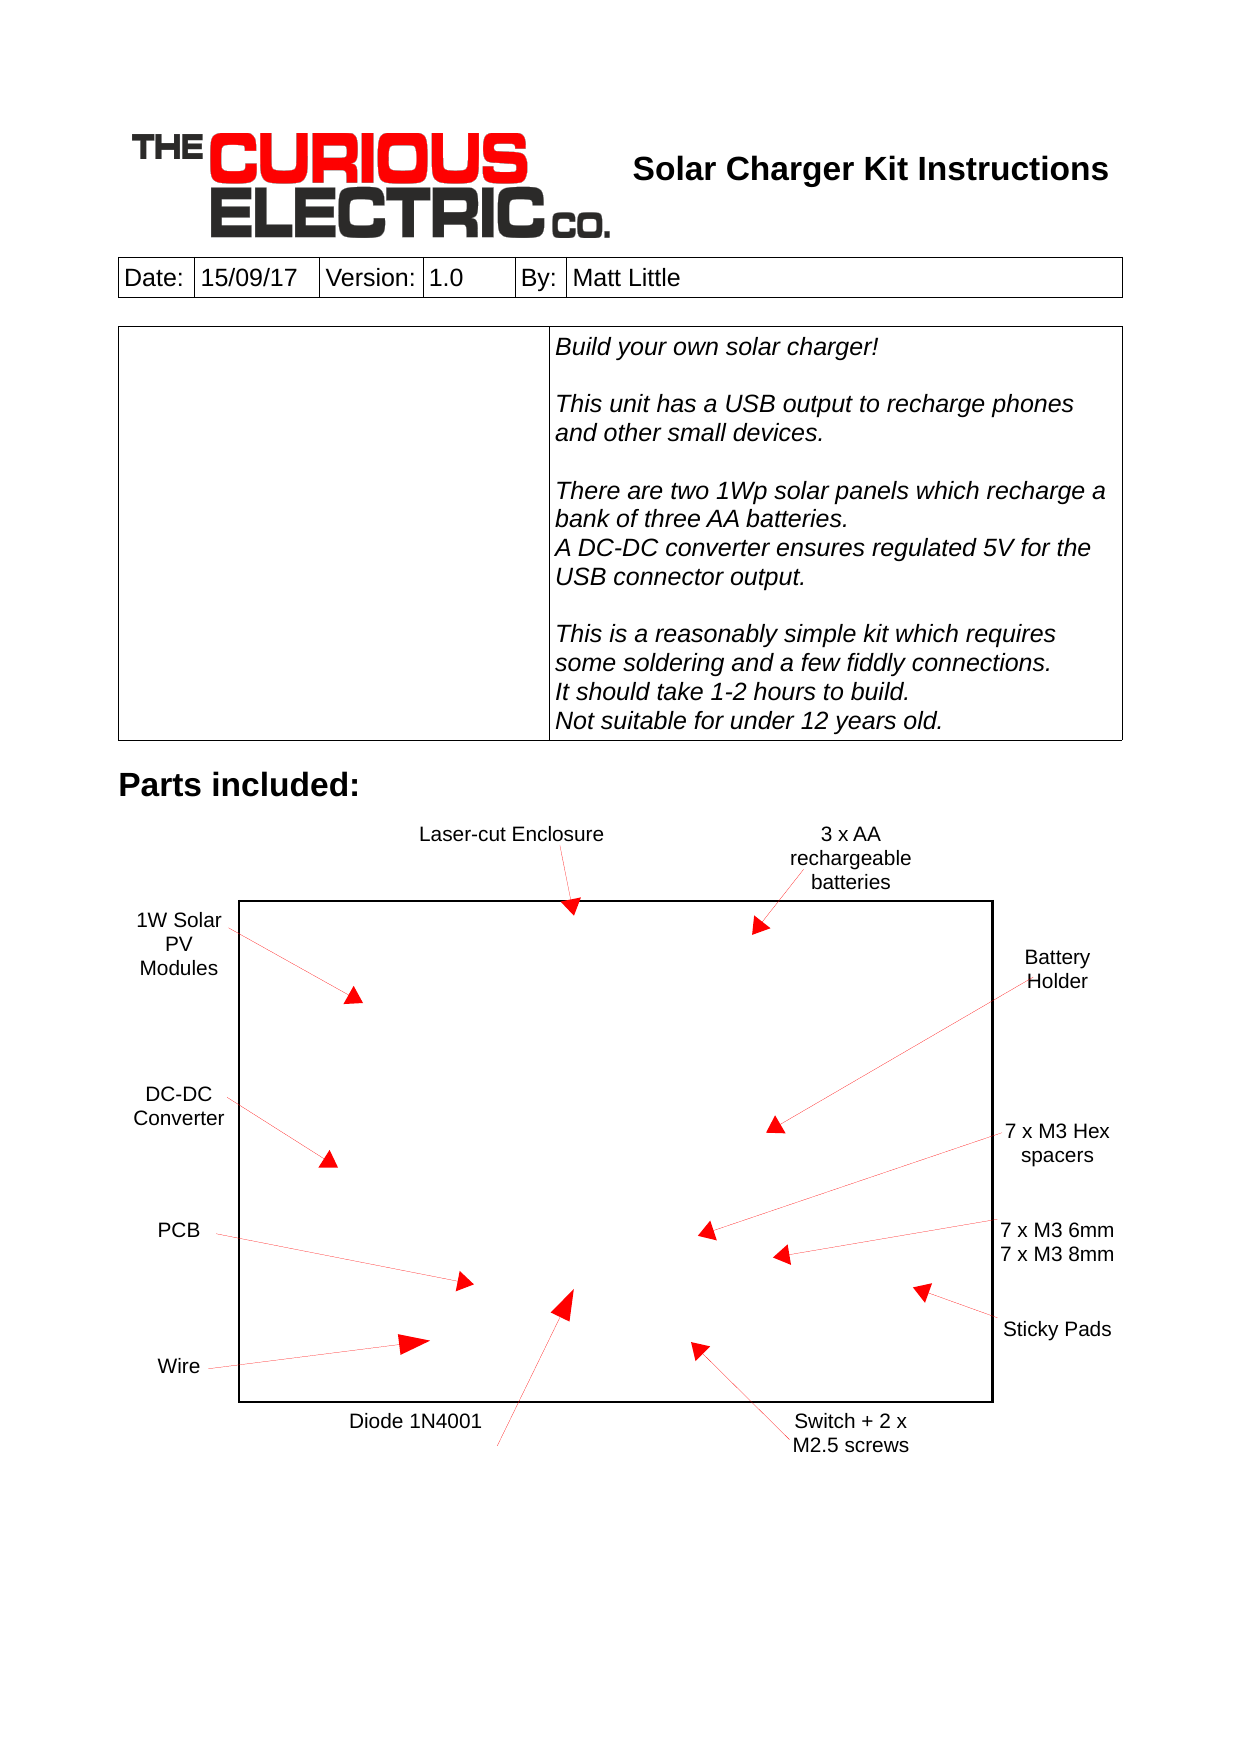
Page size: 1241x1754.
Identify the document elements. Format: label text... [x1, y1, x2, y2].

table_header Date: [119, 258, 194, 297]
table_cell [118, 1036, 238, 1074]
table_header [118, 118, 620, 257]
table_cell [240, 902, 991, 1401]
table_cell [532, 1403, 641, 1462]
table_cell 7 x M3 6mm 7 x M3 8mm [994, 1210, 1122, 1272]
table_header [921, 816, 992, 900]
table_cell [994, 900, 1122, 937]
table_cell Switch + 2 x M2.5 screws [780, 1403, 921, 1462]
table_header Matt Little [567, 258, 1122, 297]
table_cell [994, 1074, 1122, 1111]
subtitle Parts included: [118, 765, 1122, 804]
table_cell DC-DC Converter [118, 1074, 238, 1173]
table_header Version: [320, 258, 423, 297]
table_cell [754, 1403, 780, 1429]
picture [132, 133, 610, 238]
table_cell [641, 1403, 780, 1462]
table_header [118, 816, 239, 900]
table_header Solar Charger Kit Instructions [620, 118, 1122, 257]
table_cell [118, 1173, 238, 1210]
table_header [119, 327, 549, 740]
table_cell Wire [118, 1347, 238, 1401]
table_cell [994, 1347, 1122, 1401]
table_cell [993, 1401, 1122, 1462]
table_cell 7 x M3 Hex spacers [994, 1111, 1122, 1173]
table_cell [921, 1403, 992, 1462]
table_cell Battery Holder [994, 937, 1122, 999]
table_cell [239, 1403, 299, 1462]
table_cell [994, 1173, 1122, 1210]
table_header Build your own solar charger! This unit has a USB output to recharge phones and other small devices. There are two 1Wp solar panels which recharge a bank of three AA batteries. A DC-DC converter ensures regulated 5V for the USB connector output. This is a reasonably simple kit which requires some soldering and a few fiddly connections. It should take 1-2 hours to build. Not suitable for under 12 years old. [550, 327, 1122, 740]
table_cell [994, 1036, 1122, 1074]
table_header [299, 816, 382, 900]
table_header Laser-cut Enclosure [382, 816, 641, 900]
table_header 1.0 [424, 258, 515, 297]
table_header 15/09/17 [195, 258, 319, 297]
table_cell Sticky Pads [994, 1309, 1122, 1347]
table_header 3 x AA rechargeable batteries [780, 816, 921, 900]
table_cell [118, 1401, 239, 1462]
table_cell 1W Solar PV Modules [118, 900, 238, 1036]
table_cell [118, 1309, 238, 1347]
table_cell Diode 1N4001 [299, 1403, 532, 1462]
table_cell PCB [118, 1210, 238, 1309]
table_header [641, 816, 780, 900]
table_cell [994, 999, 1122, 1036]
table_header [239, 816, 299, 900]
table_cell [994, 1272, 1122, 1309]
table_header [993, 816, 1122, 900]
table_header By: [516, 258, 566, 297]
